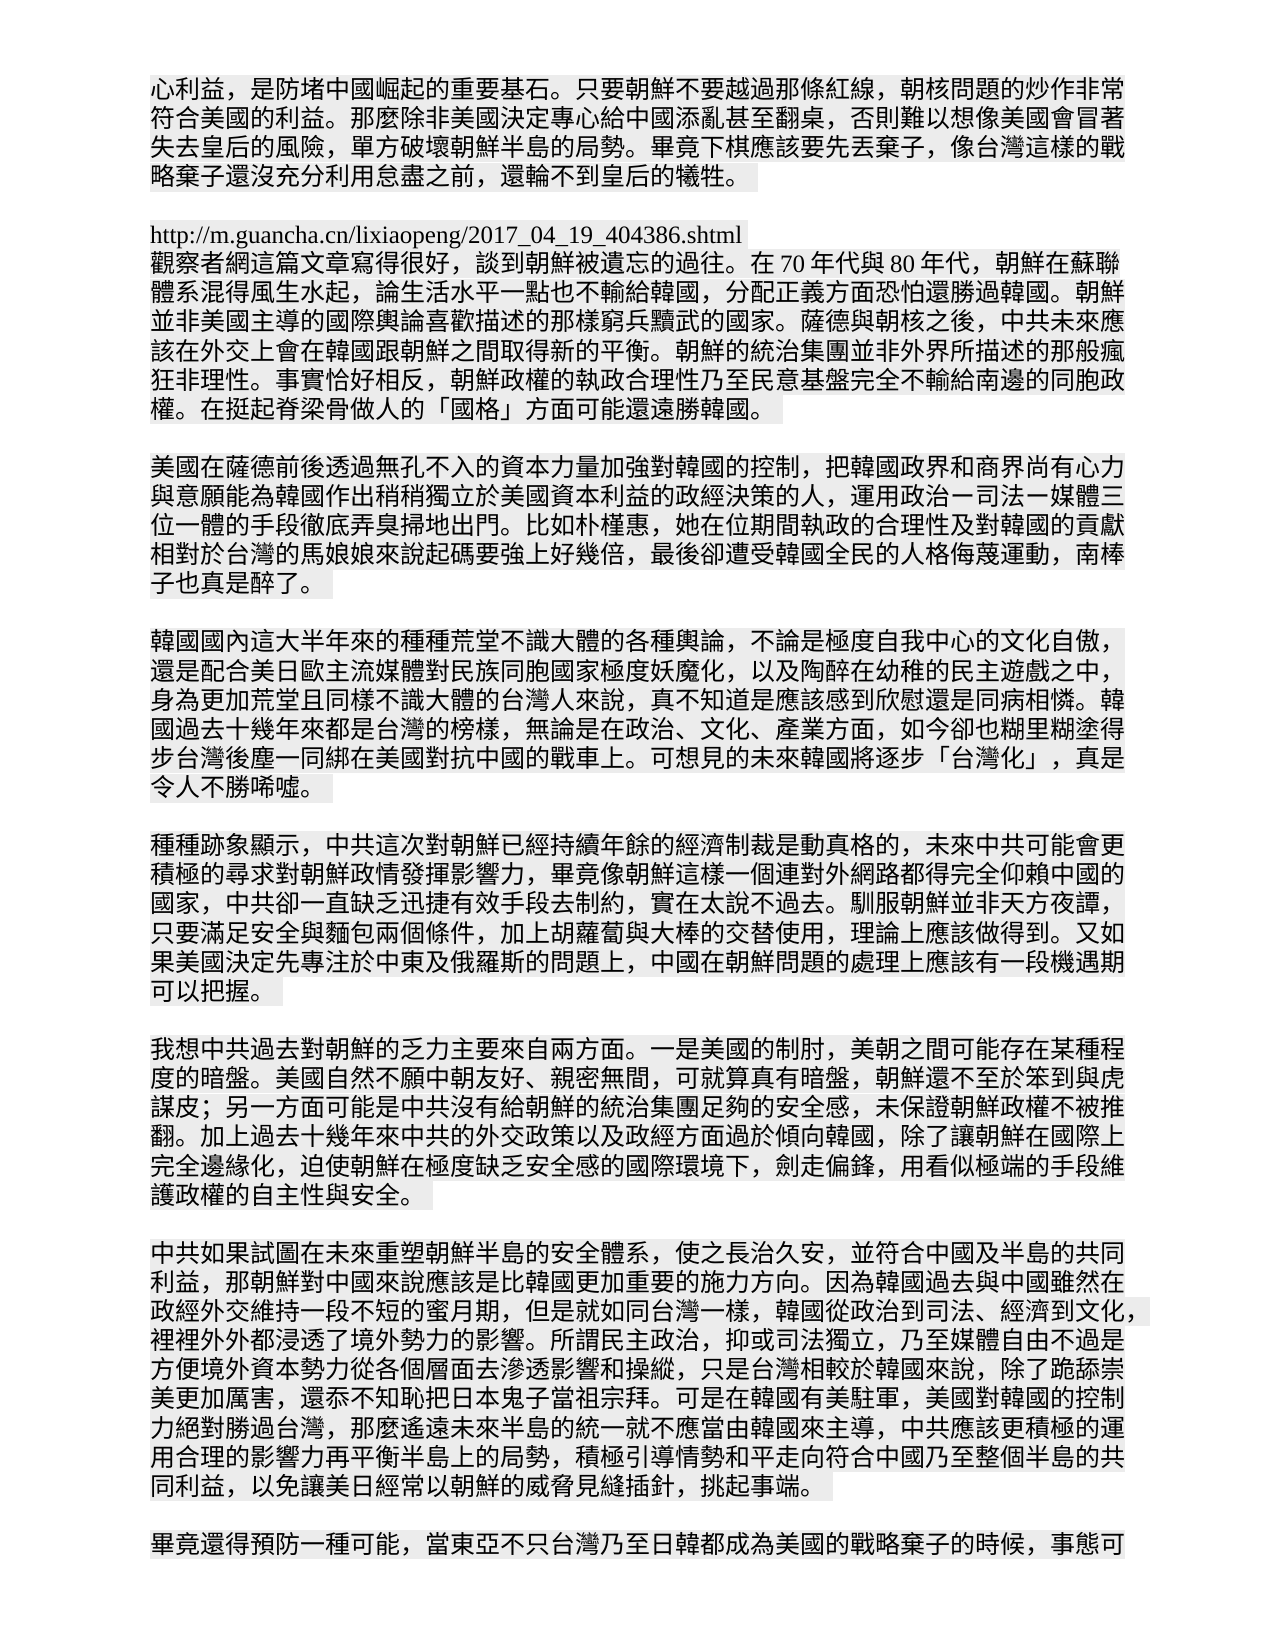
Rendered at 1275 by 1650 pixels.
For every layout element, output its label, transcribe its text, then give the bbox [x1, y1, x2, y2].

text 圍繞朝鮮的國際鬧劇暫時告一段落了。 美國再怎麼愚蠢殘暴，也不至於那麼快就忘了小布希在伊拉克栽的跟斗，當時美國滿懷信心的以為武力拿下了阿富汗和伊拉克，就能對伊朗兩個方向施加壓力，進而瓦解敵對政權，結果沒完沒了的治安戰爭反倒讓伊朗什葉派勢力滲入伊拉克，伊朗影響力大增，對美國來說留下一灘爛局。 在不考慮核武的情況下，中國的軍事優勢在半島及台灣遠大於南海，朝鮮半島局勢的穩定對中國來說是比台海更加緊要的存在。而對美國來說美日、美韓同盟是其在西太平洋的核心利益，是防堵中國崛起的重要基石。只要朝鮮不要越過那條紅線，朝核問題的炒作非常符合美國的利益。那麼除非美國決定專心給中國添亂甚至翻桌，否則難以想像美國會冒著失去皇后的風險，單方破壞朝鮮半島的局勢。畢竟下棋應該要先丟棄子，像台灣這樣的戰略棄子還沒充分利用怠盡之前，還輪不到皇后的犧牲。 http://m.guancha.cn/lixiaopeng/2017_04_19_404386.shtml 觀察者網這篇文章寫得很好，談到朝鮮被遺忘的過往。在70年代與80年代，朝鮮在蘇聯體系混得風生水起，論生活水平一點也不輸給韓國，分配正義方面恐怕還勝過韓國。朝鮮並非美國主導的國際輿論喜歡描述的那樣窮兵黷武的國家。薩德與朝核之後，中共未來應該在外交上會在韓國跟朝鮮之間取得新的平衡。朝鮮的統治集團並非外界所描述的那般瘋狂非理性。事實恰好相反，朝鮮政權的執政合理性乃至民意基盤完全不輸給南邊的同胞政權。在挺起脊梁骨做人的「國格」方面可能還遠勝韓國。 美國在薩德前後透過無孔不入的資本力量加強對韓國的控制，把韓國政界和商界尚有心力與意願能為韓國作出稍稍獨立於美國資本利益的政經決策的人，運用政治ー司法ー媒體三位一體的手段徹底弄臭掃地出門。比如朴槿惠，她在位期間執政的合理性及對韓國的貢獻相對於台灣的馬娘娘來說起碼要強上好幾倍，最後卻遭受韓國全民的人格侮蔑運動，南棒子也真是醉了。 韓國國內這大半年來的種種荒堂不識大體的各種輿論，不論是極度自我中心的文化自傲，還是配合美日歐主流媒體對民族同胞國家極度妖魔化，以及陶醉在幼稚的民主遊戲之中，身為更加荒堂且同樣不識大體的台灣人來說，真不知道是應該感到欣慰還是同病相憐。韓國過去十幾年來都是台灣的榜樣，無論是在政治、文化、產業方面，如今卻也糊里糊塗得步台灣後塵一同綁在美國對抗中國的戰車上。可想見的未來韓國將逐步「台灣化」，真是令人不勝唏噓。 種種跡象顯示，中共這次對朝鮮已經持續年餘的經濟制裁是動真格的，未來中共可能會更積極的尋求對朝鮮政情發揮影響力，畢竟像朝鮮這樣一個連對外網路都得完全仰賴中國的國家，中共卻一直缺乏迅捷有效手段去制約，實在太說不過去。馴服朝鮮並非天方夜譚，只要滿足安全與麵包兩個條件，加上胡蘿蔔與大棒的交替使用，理論上應該做得到。又如果美國決定先專注於中東及俄羅斯的問題上，中國在朝鮮問題的處理上應該有一段機遇期可以把握。 我想中共過去對朝鮮的乏力主要來自兩方面。一是美國的制肘，美朝之間可能存在某種程度的暗盤。美國自然不願中朝友好、親密無間，可就算真有暗盤，朝鮮還不至於笨到與虎謀皮；另一方面可能是中共沒有給朝鮮的統治集團足夠的安全感，未保證朝鮮政權不被推翻。加上過去十幾年來中共的外交政策以及政經方面過於傾向韓國，除了讓朝鮮在國際上完全邊緣化，迫使朝鮮在極度缺乏安全感的國際環境下，劍走偏鋒，用看似極端的手段維護政權的自主性與安全。 中共如果試圖在未來重塑朝鮮半島的安全體系，使之長治久安，並符合中國及半島的共同利益，那朝鮮對中國來說應該是比韓國更加重要的施力方向。因為韓國過去與中國雖然在政經外交維持一段不短的蜜月期，但是就如同台灣一樣，韓國從政治到司法、經濟到文化，裡裡外外都浸透了境外勢力的影響。所謂民主政治，抑或司法獨立，乃至媒體自由不過是方便境外資本勢力從各個層面去滲透影響和操縱，只是台灣相較於韓國來說，除了跪舔崇美更加厲害，還忝不知恥把日本鬼子當祖宗拜。可是在韓國有美駐軍，美國對韓國的控制力絕對勝過台灣，那麼遙遠未來半島的統一就不應當由韓國來主導，中共應該更積極的運用合理的影響力再平衡半島上的局勢，積極引導情勢和平走向符合中國乃至整個半島的共同利益，以免讓美日經常以朝鮮的威脅見縫插針，挑起事端。 畢竟還得預防一種可能，當東亞不只台灣乃至日韓都成為美國的戰略棄子的時候，事態可能會有出乎意料的發展。東北亞可不比其他地方，最為接近中國國家中樞，一旦發生事變最為容易使整個國家陷入癱瘓，依土共的未雨綢繆，很難想像會一直任由情勢脫離掌控。 [150, 75, 1125, 1559]
